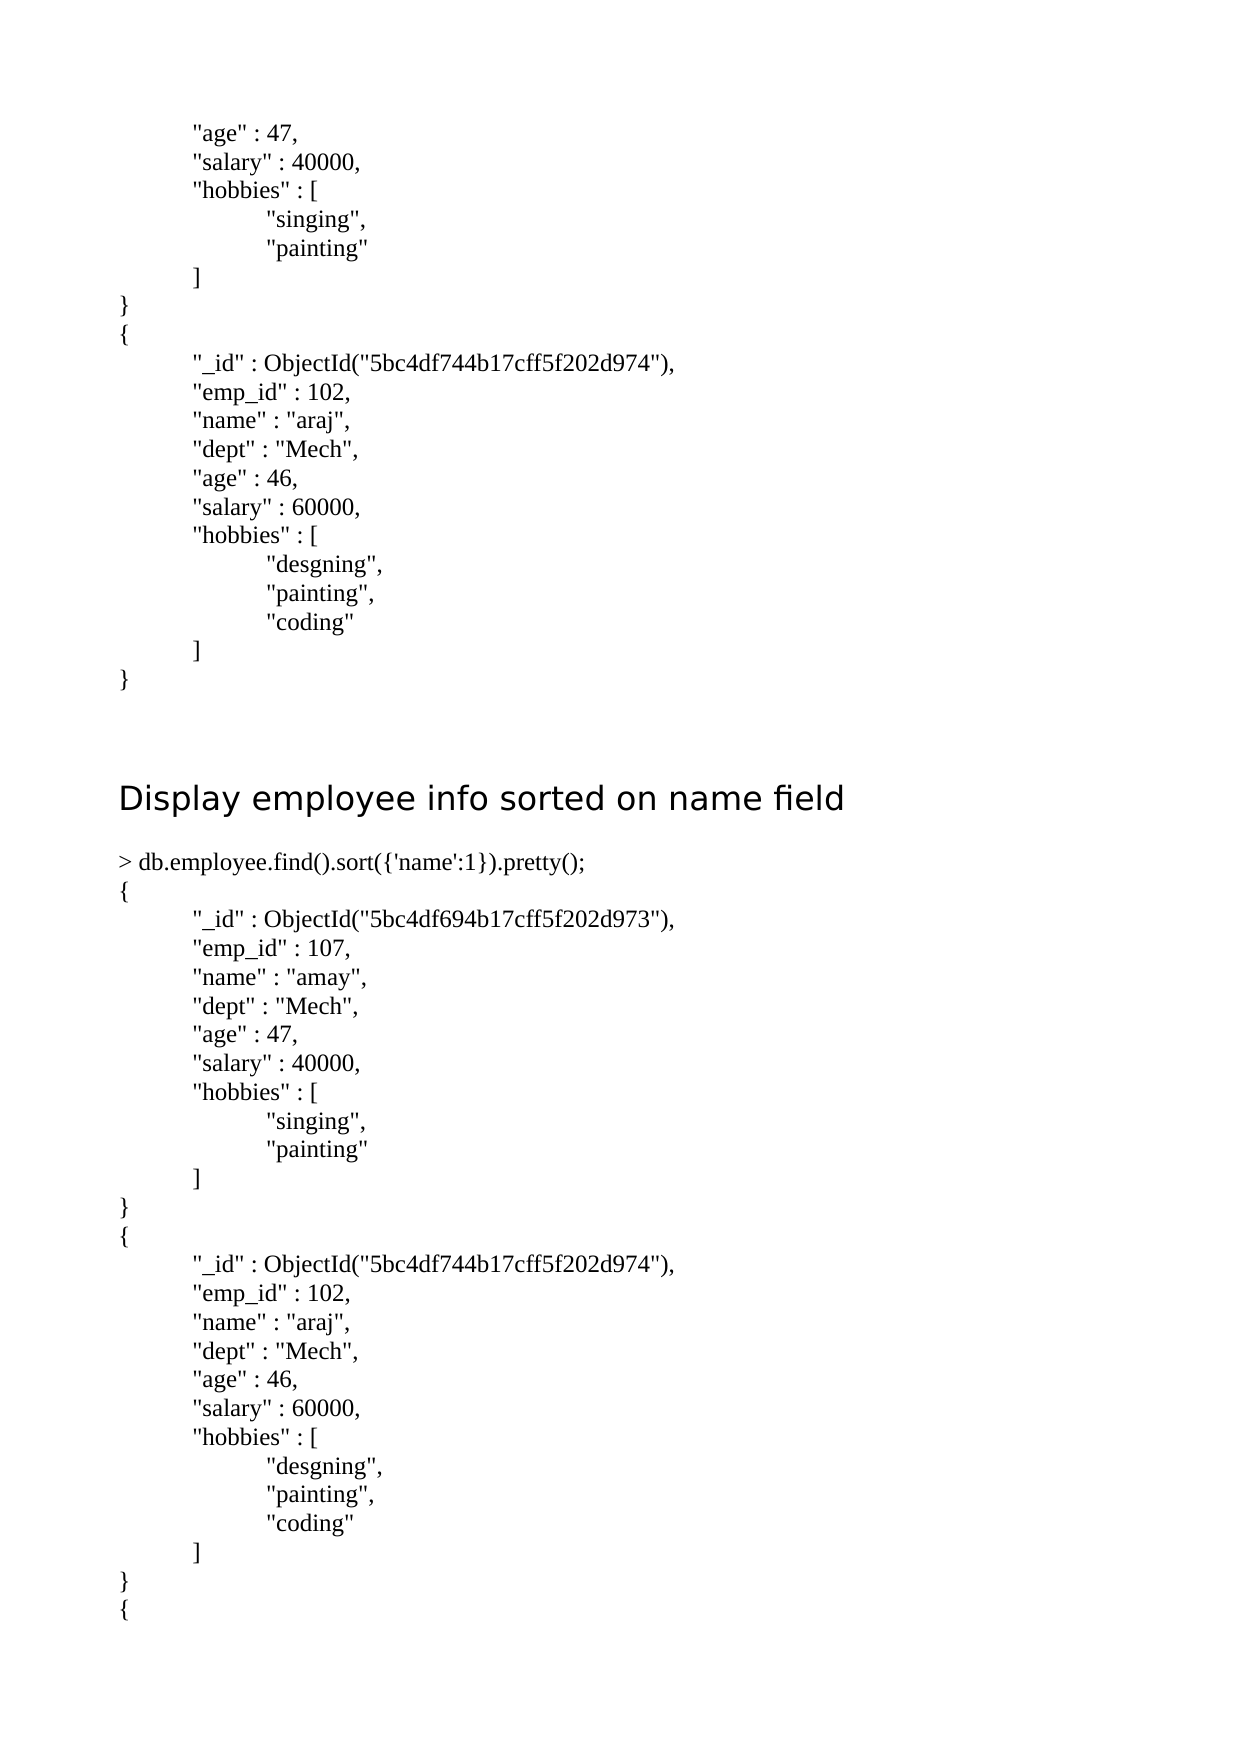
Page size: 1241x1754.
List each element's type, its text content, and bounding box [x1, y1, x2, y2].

text ] [118, 1163, 1122, 1192]
text ] [118, 1537, 1122, 1566]
text "painting" [118, 233, 1122, 262]
text "painting", [118, 1479, 1122, 1508]
text "name" : "araj", [118, 406, 1122, 434]
text { [118, 876, 1122, 904]
text "singing", [118, 1106, 1122, 1134]
text "age" : 46, [118, 463, 1122, 492]
text "dept" : "Mech", [118, 1336, 1122, 1364]
text ] [118, 262, 1122, 291]
text "age" : 46, [118, 1364, 1122, 1393]
text "singing", [118, 204, 1122, 233]
text "_id" : ObjectId("5bc4df744b17cff5f202d974"), [118, 1249, 1122, 1278]
text "hobbies" : [ [118, 176, 1122, 204]
text "salary" : 60000, [118, 1393, 1122, 1422]
text "painting" [118, 1134, 1122, 1163]
text "emp_id" : 102, [118, 377, 1122, 406]
text "hobbies" : [ [118, 1077, 1122, 1106]
text "painting", [118, 578, 1122, 607]
text "name" : "amay", [118, 962, 1122, 991]
text "emp_id" : 102, [118, 1278, 1122, 1307]
text } [118, 1192, 1122, 1221]
text "name" : "araj", [118, 1307, 1122, 1336]
text } [118, 1566, 1122, 1594]
text "dept" : "Mech", [118, 991, 1122, 1019]
text "salary" : 60000, [118, 492, 1122, 521]
text "hobbies" : [ [118, 1422, 1122, 1451]
text { [118, 1594, 1122, 1623]
text { [118, 319, 1122, 348]
text "emp_id" : 107, [118, 933, 1122, 962]
text } [118, 291, 1122, 319]
text "salary" : 40000, [118, 147, 1122, 176]
text } [118, 664, 1122, 693]
text "hobbies" : [ [118, 521, 1122, 549]
text Display employee info sorted on name field [118, 779, 1122, 818]
text "desgning", [118, 1451, 1122, 1479]
text ] [118, 636, 1122, 664]
text "salary" : 40000, [118, 1048, 1122, 1077]
text "desgning", [118, 549, 1122, 578]
text "_id" : ObjectId("5bc4df694b17cff5f202d973"), [118, 904, 1122, 933]
text "dept" : "Mech", [118, 434, 1122, 463]
text > db.employee.find().sort({'name':1}).pretty(); [118, 847, 1122, 876]
text "age" : 47, [118, 118, 1122, 147]
text { [118, 1221, 1122, 1249]
text "coding" [118, 1508, 1122, 1537]
text "age" : 47, [118, 1019, 1122, 1048]
text "coding" [118, 607, 1122, 636]
text "_id" : ObjectId("5bc4df744b17cff5f202d974"), [118, 348, 1122, 377]
